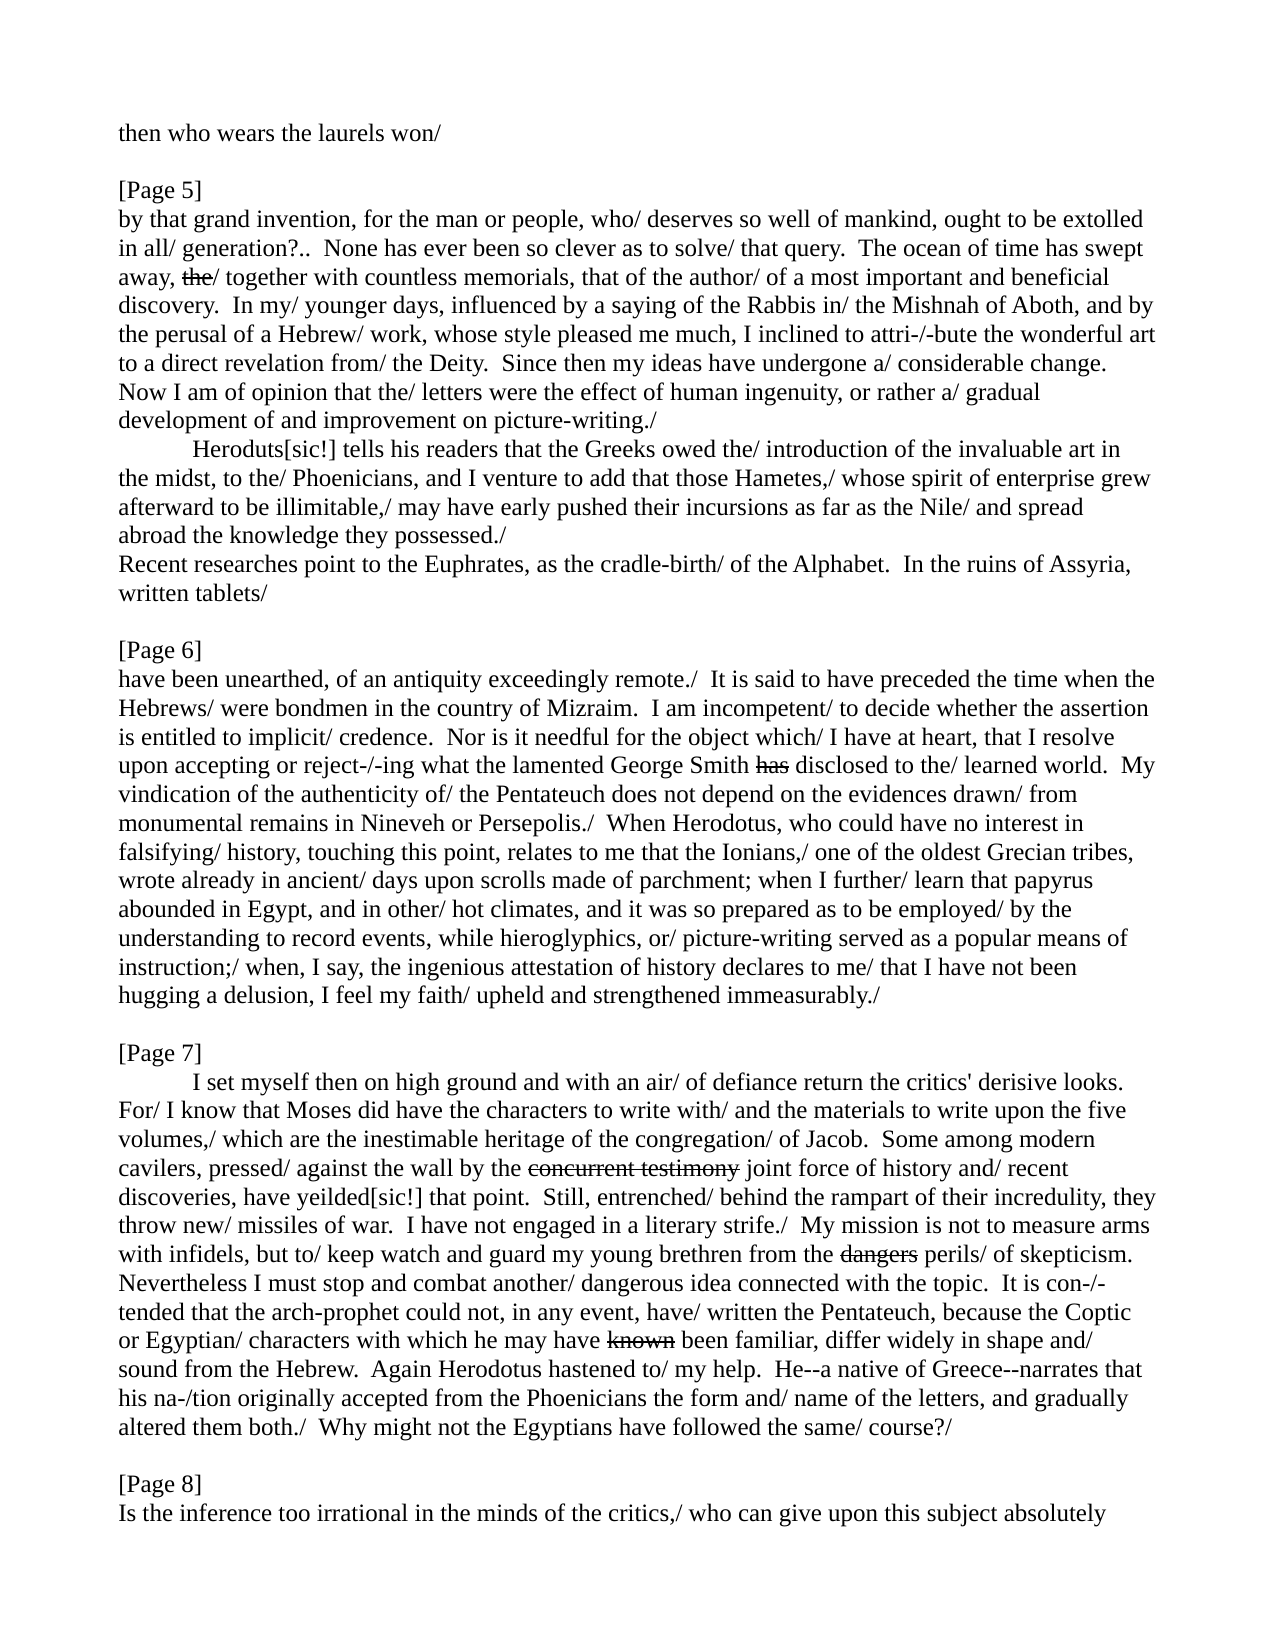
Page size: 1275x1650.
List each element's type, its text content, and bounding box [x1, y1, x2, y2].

text Recent researches point to the Euphrates, as the cradle-birth/ of the Alphabet. In the ruins of Assyria, written tablets/ [118, 549, 1157, 607]
text [Page 8] [118, 1469, 1157, 1498]
text [Page 7] [118, 1038, 1157, 1067]
text then who wears the laurels won/ [118, 118, 1157, 147]
text I set myself then on high ground and with an air/ of defiance return the critics' derisive looks. For/ I know that Moses did have the characters to write with/ and the materials to write upon the five volumes,/ which are the inestimable heritage of the congregation/ of Jacob. Some among modern cavilers, pressed/ against the wall by the concurrent testimony joint force of history and/ recent discoveries, have yeilded[sic!] that point. Still, entrenched/ behind the rampart of their incredulity, they throw new/ missiles of war. I have not engaged in a literary strife./ My mission is not to measure arms with infidels, but to/ keep watch and guard my young brethren from the dangers perils/ of skepticism. Nevertheless I must stop and combat another/ dangerous idea connected with the topic. It is con-/-tended that the arch-prophet could not, in any event, have/ written the Pentateuch, because the Coptic or Egyptian/ characters with which he may have known been familiar, differ widely in shape and/ sound from the Hebrew. Again Herodotus hastened to/ my help. He--a native of Greece--narrates that his na-/tion originally accepted from the Phoenicians the form and/ name of the letters, and gradually altered them both./ Why might not the Egyptians have followed the same/ course?/ [118, 1067, 1157, 1441]
text [Page 6] [118, 636, 1157, 664]
text have been unearthed, of an antiquity exceedingly remote./ It is said to have preceded the time when the Hebrews/ were bondmen in the country of Mizraim. I am incompetent/ to decide whether the assertion is entitled to implicit/ credence. Nor is it needful for the object which/ I have at heart, that I resolve upon accepting or reject-/-ing what the lamented George Smith has disclosed to the/ learned world. My vindication of the authenticity of/ the Pentateuch does not depend on the evidences drawn/ from monumental remains in Nineveh or Persepolis./ When Herodotus, who could have no interest in falsifying/ history, touching this point, relates to me that the Ionians,/ one of the oldest Grecian tribes, wrote already in ancient/ days upon scrolls made of parchment; when I further/ learn that papyrus abounded in Egypt, and in other/ hot climates, and it was so prepared as to be employed/ by the understanding to record events, while hieroglyphics, or/ picture-writing served as a popular means of instruction;/ when, I say, the ingenious attestation of history declares to me/ that I have not been hugging a delusion, I feel my faith/ upheld and strengthened immeasurably./ [118, 664, 1157, 1009]
text [Page 5] [118, 176, 1157, 204]
text by that grand invention, for the man or people, who/ deserves so well of mankind, ought to be extolled in all/ generation?.. None has ever been so clever as to solve/ that query. The ocean of time has swept away, the/ together with countless memorials, that of the author/ of a most important and beneficial discovery. In my/ younger days, influenced by a saying of the Rabbis in/ the Mishnah of Aboth, and by the perusal of a Hebrew/ work, whose style pleased me much, I inclined to attri-/-bute the wonderful art to a direct revelation from/ the Deity. Since then my ideas have undergone a/ considerable change. Now I am of opinion that the/ letters were the effect of human ingenuity, or rather a/ gradual development of and improvement on picture-writing./ [118, 204, 1157, 434]
text Is the inference too irrational in the minds of the critics,/ who can give upon this subject absolutely [118, 1498, 1157, 1527]
text Heroduts[sic!] tells his readers that the Greeks owed the/ introduction of the invaluable art in the midst, to the/ Phoenicians, and I venture to add that those Hametes,/ whose spirit of enterprise grew afterward to be illimitable,/ may have early pushed their incursions as far as the Nile/ and spread abroad the knowledge they possessed./ [118, 434, 1157, 549]
